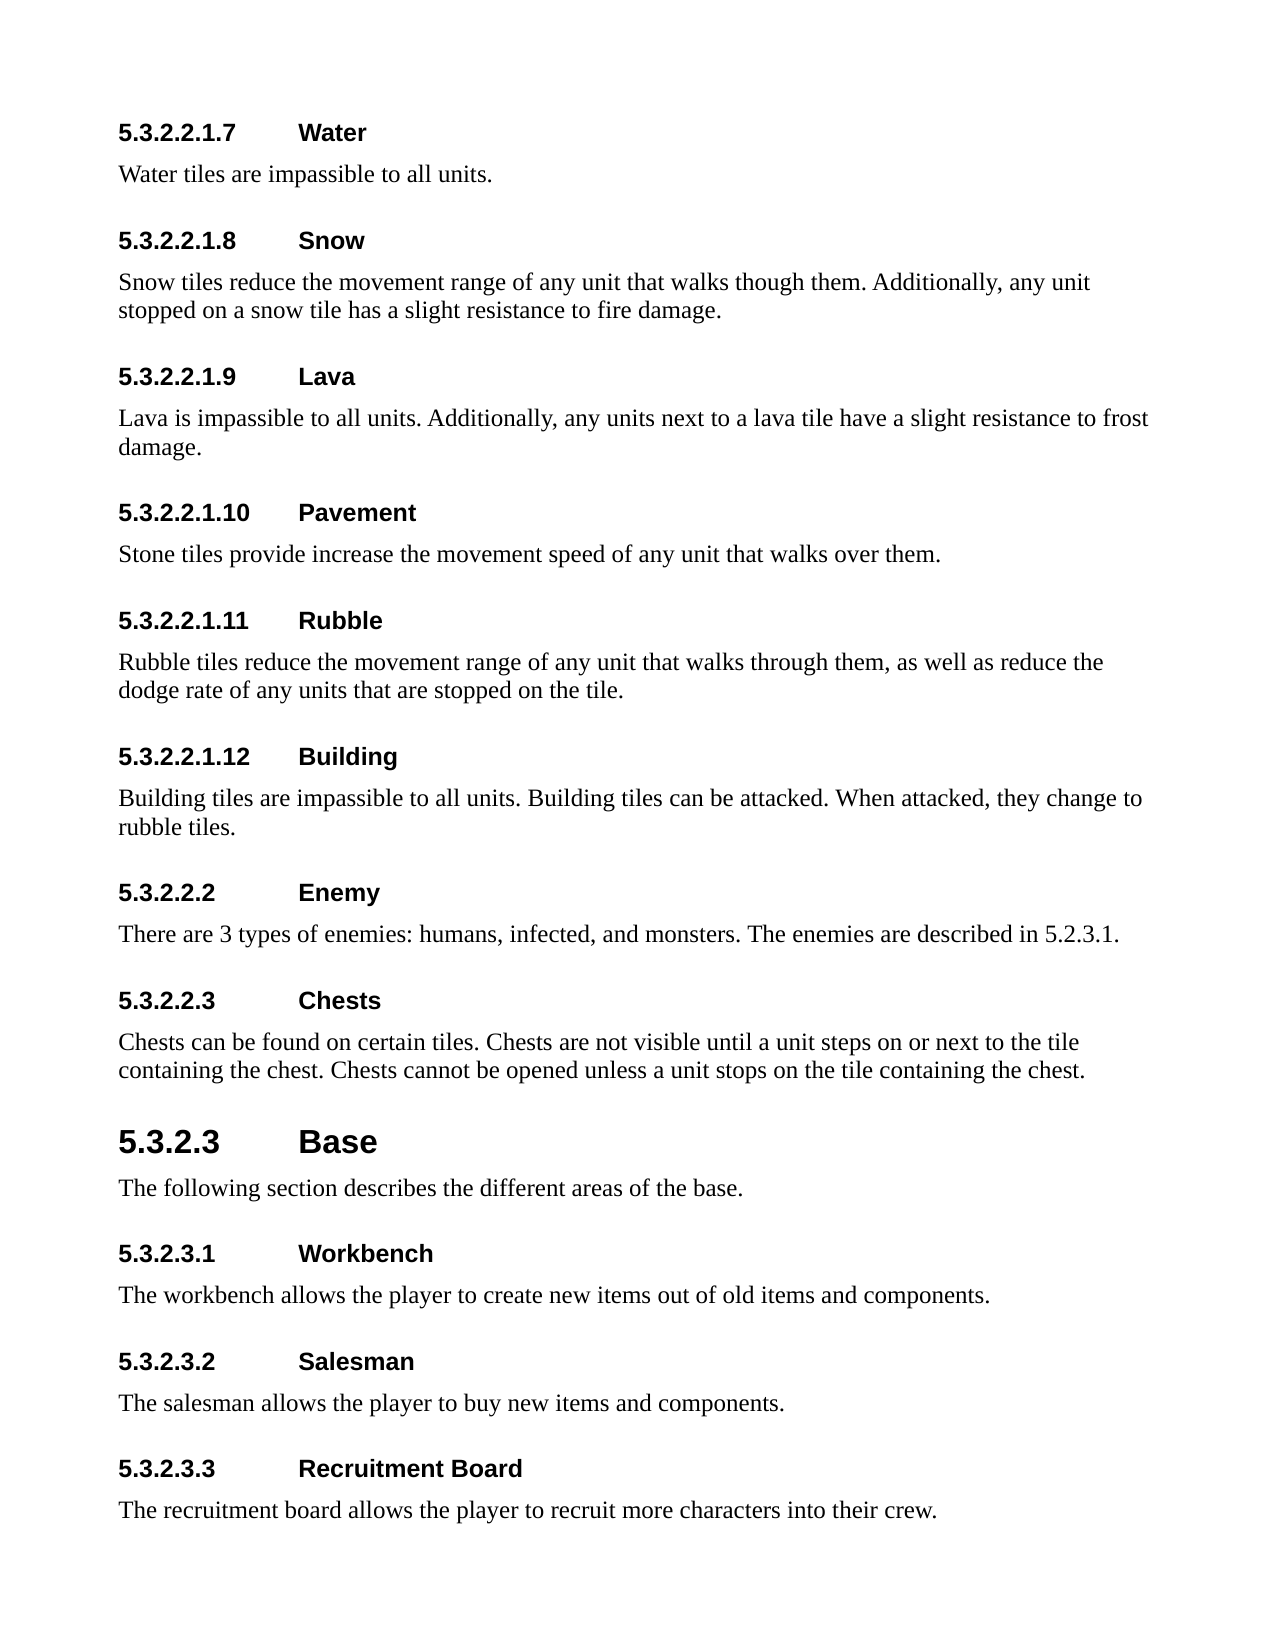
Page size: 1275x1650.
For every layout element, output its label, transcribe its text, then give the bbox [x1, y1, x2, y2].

subtitle Base [118, 1122, 1157, 1160]
text Lava is impassible to all units. Additionally, any units next to a lava tile have a slight resistance to frost damage. [118, 403, 1157, 461]
subtitle Enemy [118, 878, 1157, 907]
subtitle Water [118, 118, 1157, 147]
text The salesman allows the player to buy new items and components. [118, 1388, 1157, 1417]
subtitle Lava [118, 362, 1157, 391]
subtitle Snow [118, 226, 1157, 254]
text Building tiles are impassible to all units. Building tiles can be attacked. When attacked, they change to rubble tiles. [118, 783, 1157, 841]
text The following section describes the different areas of the base. [118, 1173, 1157, 1202]
subtitle Pavement [118, 498, 1157, 527]
subtitle Salesman [118, 1347, 1157, 1375]
subtitle Rubble [118, 606, 1157, 634]
subtitle Chests [118, 986, 1157, 1014]
text There are 3 types of enemies: humans, infected, and monsters. The enemies are described in 5.2.3.1. [118, 919, 1157, 948]
subtitle Workbench [118, 1239, 1157, 1268]
text Water tiles are impassible to all units. [118, 159, 1157, 188]
subtitle Building [118, 742, 1157, 771]
text The workbench allows the player to create new items out of old items and components. [118, 1280, 1157, 1309]
text Snow tiles reduce the movement range of any unit that walks though them. Additionally, any unit stopped on a snow tile has a slight resistance to fire damage. [118, 267, 1157, 324]
text Chests can be found on certain tiles. Chests are not visible until a unit steps on or next to the tile containing the chest. Chests cannot be opened unless a unit stops on the tile containing the chest. [118, 1027, 1157, 1084]
text The recruitment board allows the player to recruit more characters into their crew. [118, 1495, 1157, 1524]
text Rubble tiles reduce the movement range of any unit that walks through them, as well as reduce the dodge rate of any units that are stopped on the tile. [118, 647, 1157, 704]
subtitle Recruitment Board [118, 1454, 1157, 1483]
text Stone tiles provide increase the movement speed of any unit that walks over them. [118, 539, 1157, 568]
